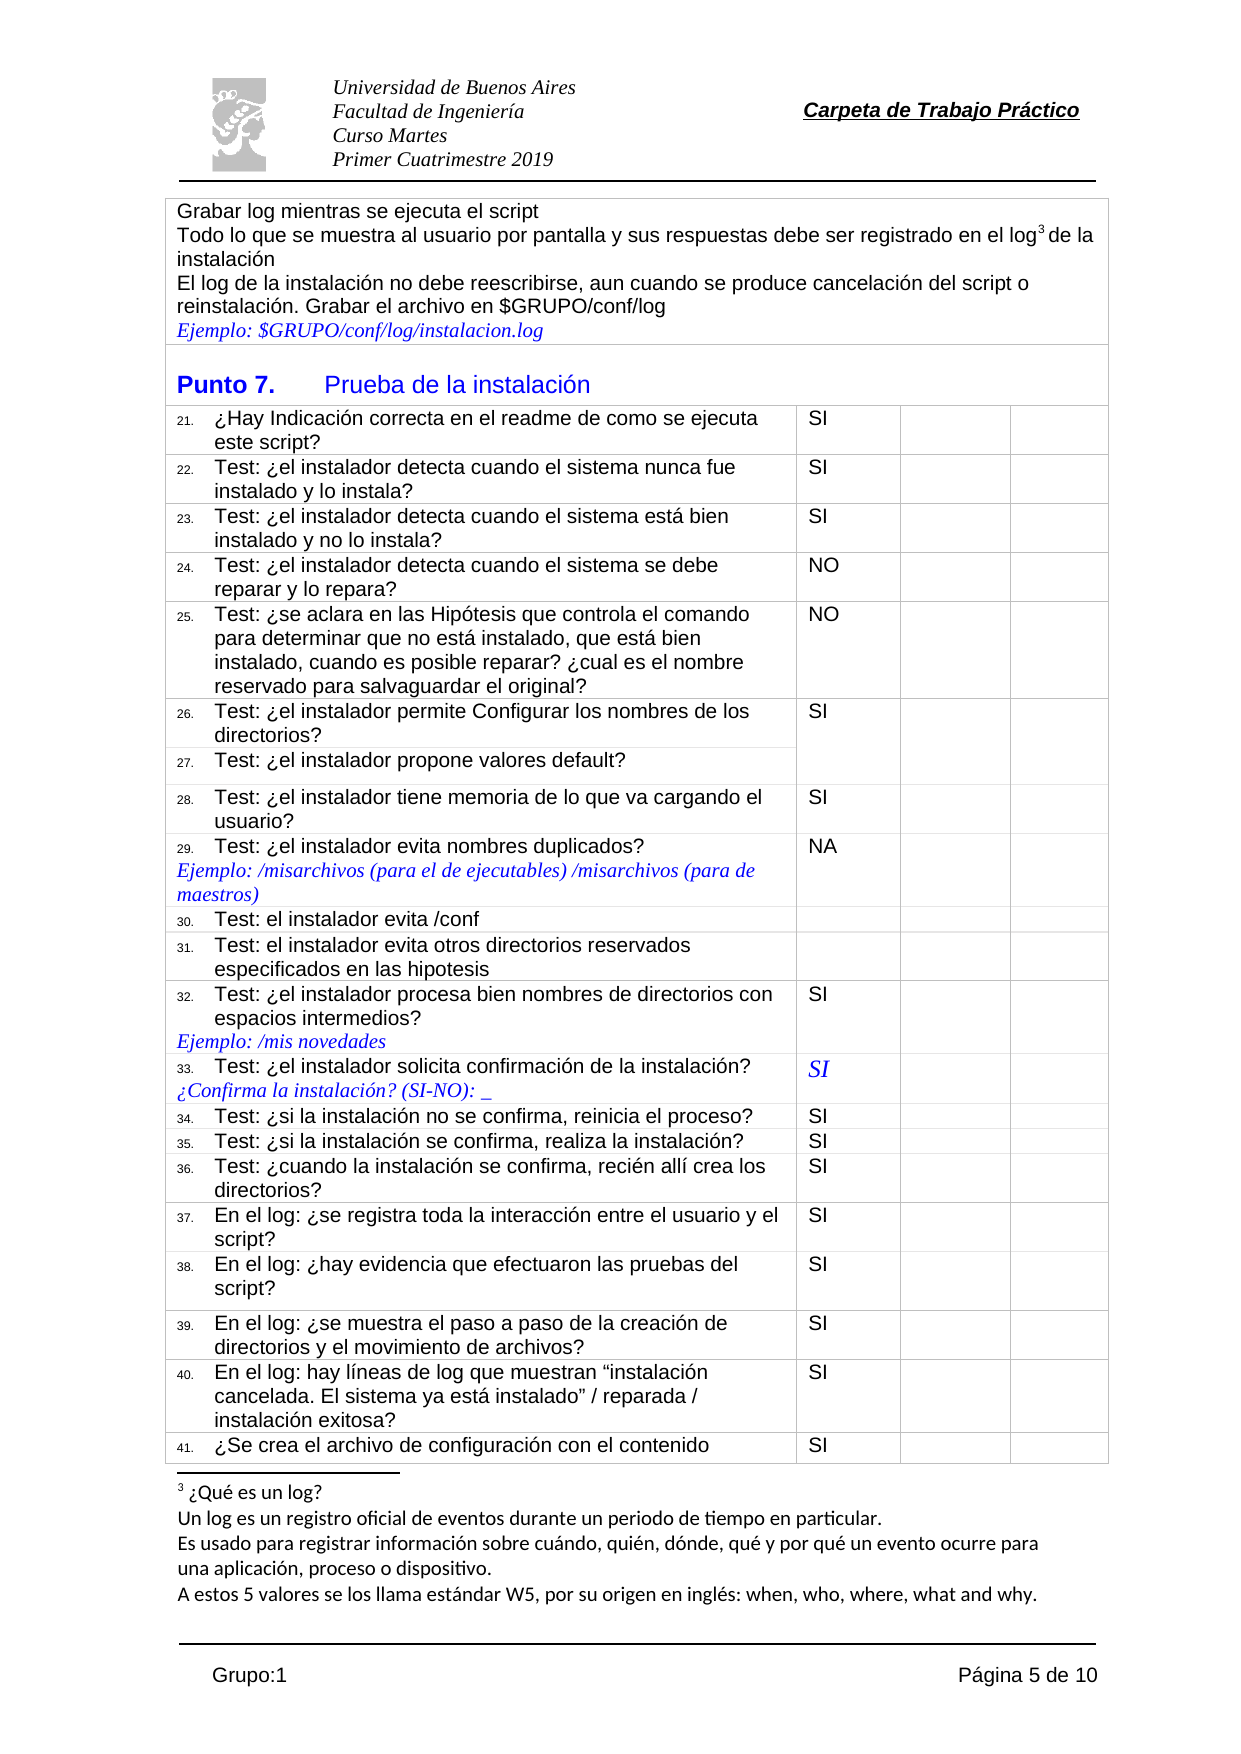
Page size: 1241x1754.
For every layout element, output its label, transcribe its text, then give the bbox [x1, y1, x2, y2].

table_cell [1011, 1129, 1108, 1153]
table_cell [797, 907, 900, 931]
table_cell Test: ¿si la instalación se confirma, realiza la instalación? [166, 1129, 796, 1153]
table_cell [901, 602, 1010, 698]
table_cell Test: ¿cuando la instalación se confirma, recién allí crea los directorios? [166, 1154, 796, 1202]
table_cell SI [797, 1129, 900, 1153]
table_cell Test: ¿el instalador detecta cuando el sistema nunca fue instalado y lo instala? [166, 455, 796, 503]
table_cell Test: ¿si la instalación no se confirma, reinicia el proceso? [166, 1104, 796, 1127]
table_cell [901, 1360, 1010, 1432]
picture [210, 75, 273, 174]
table_cell [901, 455, 1010, 503]
table_cell [1011, 699, 1108, 784]
table_cell Test: ¿el instalador evita nombres duplicados? Ejemplo: /misarchivos (para el de ejecutables) /misarchivos (para de maestros) [166, 834, 796, 906]
table_cell SI [797, 406, 900, 454]
table_cell [901, 933, 1010, 980]
table_cell [901, 699, 1010, 784]
table_cell SI [797, 1433, 900, 1463]
table_cell [1011, 981, 1108, 1053]
table_cell [1011, 1311, 1108, 1359]
table_cell Test: ¿el instalador detecta cuando el sistema se debe reparar y lo repara? [166, 553, 796, 601]
table_cell [901, 907, 1010, 931]
table_cell [901, 1203, 1010, 1251]
table_cell Test: ¿el instalador solicita confirmación de la instalación? ¿Confirma la instalación? (SI-NO): _ [166, 1054, 796, 1102]
table_cell [901, 1104, 1010, 1127]
table_cell [901, 1252, 1010, 1310]
table_cell SI [797, 785, 900, 833]
table_cell [1011, 1433, 1108, 1463]
table_cell Test: ¿el instalador permite Configurar los nombres de los directorios? [166, 699, 796, 747]
table_cell NO [797, 553, 900, 601]
table_cell [901, 834, 1010, 906]
table_cell NO [797, 602, 900, 698]
table_cell [1011, 1154, 1108, 1202]
table_cell SI [797, 981, 900, 1053]
table_cell Test: el instalador evita /conf [166, 907, 796, 931]
table_cell Test: ¿el instalador procesa bien nombres de directorios con espacios intermedios? Ejemplo: /mis novedades [166, 981, 796, 1053]
table_cell SI [797, 1054, 900, 1102]
table_cell En el log: ¿se registra toda la interacción entre el usuario y el script? [166, 1203, 796, 1251]
table_cell [1011, 834, 1108, 906]
table_cell Test: ¿el instalador propone valores default? [166, 748, 796, 784]
table_cell [1011, 1203, 1108, 1251]
table_cell [901, 1129, 1010, 1153]
table_cell [1011, 1252, 1108, 1310]
table_cell En el log: ¿hay evidencia que efectuaron las pruebas del script? [166, 1252, 796, 1310]
table_cell SI [797, 455, 900, 503]
table_cell SI [797, 1104, 900, 1127]
table_cell En el log: hay líneas de log que muestran “instalación cancelada. El sistema ya está instalado” / reparada / instalación exitosa? [166, 1360, 796, 1432]
table_cell Grabar log mientras se ejecuta el script Todo lo que se muestra al usuario por pantalla y sus respuestas debe ser registrado en el log de la instalación El log de la instalación no debe reescribirse, aun cuando se produce cancelación del script o reinstalación. Grabar el archivo en $GRUPO/conf/log Ejemplo: $GRUPO/conf/log/instalacion.log [166, 199, 1108, 344]
table_cell [1011, 406, 1108, 454]
table_cell [797, 933, 900, 980]
table_cell [1011, 602, 1108, 698]
table_cell Test: ¿se aclara en las Hipótesis que controla el comando para determinar que no está instalado, que está bien instalado, cuando es posible reparar? ¿cual es el nombre reservado para salvaguardar el original? [166, 602, 796, 698]
table_cell [1011, 933, 1108, 980]
table_cell [901, 1433, 1010, 1463]
table_cell [1011, 553, 1108, 601]
table_cell SI [797, 1154, 900, 1202]
table_cell Prueba de la instalación [166, 345, 1108, 405]
table_cell [1011, 1104, 1108, 1127]
table_cell [1011, 785, 1108, 833]
table_cell [1011, 1054, 1108, 1102]
table_cell [1011, 455, 1108, 503]
table_cell [901, 504, 1010, 552]
table_cell [901, 406, 1010, 454]
table_cell [901, 981, 1010, 1053]
table_cell SI [797, 1311, 900, 1359]
table_cell Test: el instalador evita otros directorios reservados especificados en las hipotesis [166, 933, 796, 980]
table_cell [901, 1054, 1010, 1102]
table_cell En el log: ¿se muestra el paso a paso de la creación de directorios y el movimiento de archivos? [166, 1311, 796, 1359]
table_cell Test: ¿el instalador detecta cuando el sistema está bien instalado y no lo instala? [166, 504, 796, 552]
table_cell [1011, 907, 1108, 931]
table_cell [901, 1154, 1010, 1202]
table_cell SI [797, 1360, 900, 1432]
table_cell SI [797, 699, 900, 784]
table_cell NA [797, 834, 900, 906]
table_cell SI [797, 1252, 900, 1310]
table_cell [901, 1311, 1010, 1359]
table_cell ¿Hay Indicación correcta en el readme de como se ejecuta este script? [166, 406, 796, 454]
table_cell Test: ¿el instalador tiene memoria de lo que va cargando el usuario? [166, 785, 796, 833]
table_cell [901, 553, 1010, 601]
table_cell [1011, 504, 1108, 552]
table_cell SI [797, 504, 900, 552]
table_cell [1011, 1360, 1108, 1432]
table_cell SI [797, 1203, 900, 1251]
table_cell [901, 785, 1010, 833]
table_cell ¿Se crea el archivo de configuración con el contenido solicitado? [166, 1433, 796, 1463]
